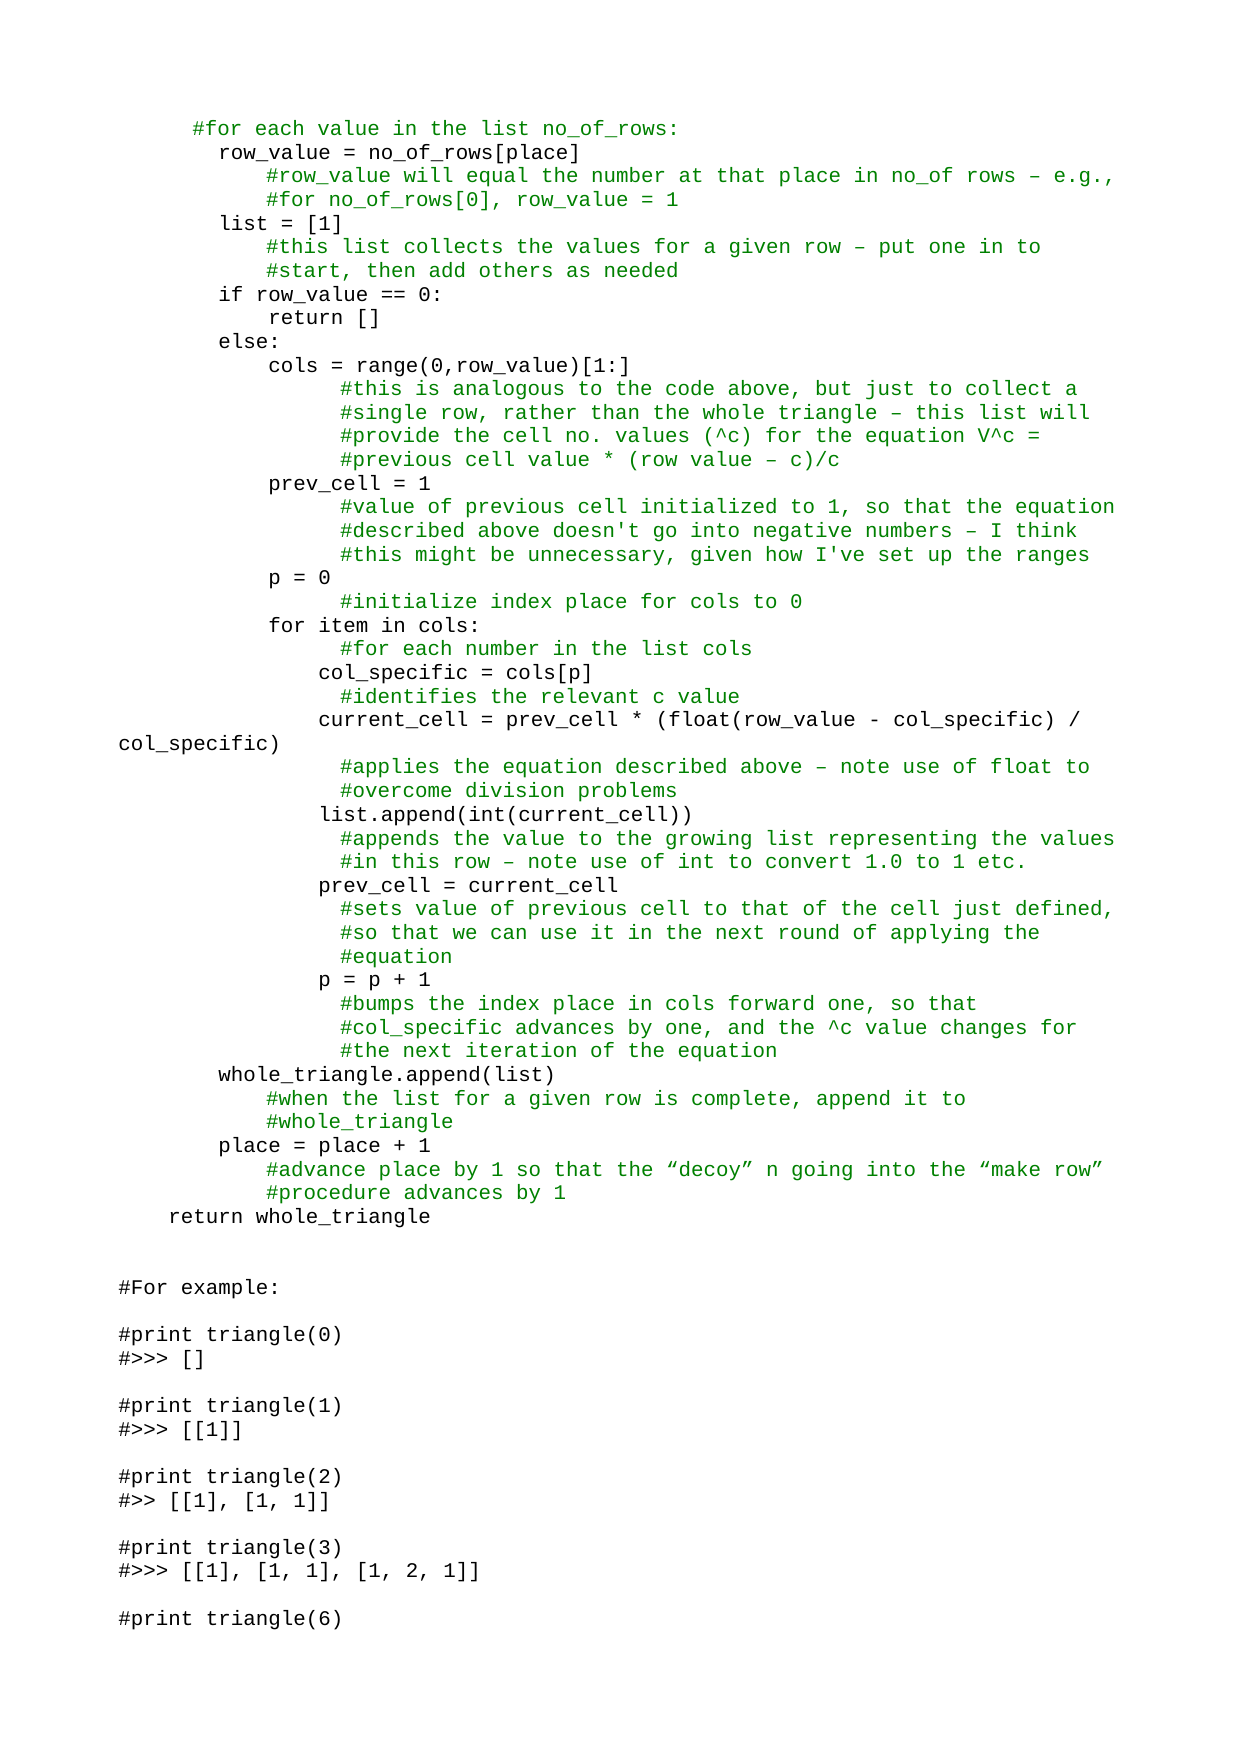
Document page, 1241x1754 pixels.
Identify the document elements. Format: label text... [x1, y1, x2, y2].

text #value of previous cell initialized to 1, so that the equation #described above doesn't go into negative numbers – I think #this might be unnecessary, given how I've set up the ranges [118, 496, 1122, 567]
text #>>> [] [118, 1348, 1122, 1371]
text #appends the value to the growing list representing the values #in this row – note use of int to convert 1.0 to 1 etc. [118, 827, 1122, 875]
text return whole_triangle [118, 1206, 1122, 1229]
text current_cell = prev_cell * (float(row_value - col_specific) / col_specific) [118, 709, 1122, 757]
text list = [1] [118, 213, 1122, 236]
text #for each number in the list cols [118, 638, 1122, 662]
text p = 0 [118, 567, 1122, 591]
text if row_value == 0: [118, 284, 1122, 307]
text #print triangle(6) [118, 1608, 1122, 1631]
text #print triangle(1) [118, 1395, 1122, 1419]
text cols = range(0,row_value)[1:] [118, 354, 1122, 378]
text #print triangle(0) [118, 1324, 1122, 1348]
text #applies the equation described above – note use of float to #overcome division problems [118, 757, 1122, 804]
text #this list collects the values for a given row – put one in to #start, then add others as needed [118, 236, 1122, 284]
text whole_triangle.append(list) [118, 1064, 1122, 1088]
text #>>> [[1]] [118, 1419, 1122, 1442]
text #For example: [118, 1277, 1122, 1300]
text #print triangle(2) [118, 1466, 1122, 1489]
text #>> [[1], [1, 1]] [118, 1489, 1122, 1513]
text place = place + 1 [118, 1135, 1122, 1158]
text p = p + 1 [118, 969, 1122, 993]
text #>>> [[1], [1, 1], [1, 2, 1]] [118, 1561, 1122, 1584]
text row_value = no_of_rows[place] [118, 142, 1122, 165]
text #bumps the index place in cols forward one, so that #col_specific advances by one, and the ^c value changes for #the next iteration of the equation [118, 993, 1122, 1064]
text prev_cell = current_cell [118, 875, 1122, 898]
text prev_cell = 1 [118, 473, 1122, 496]
text #row_value will equal the number at that place in no_of rows – e.g., #for no_of_rows[0], row_value = 1 [118, 165, 1122, 213]
text #initialize index place for cols to 0 [118, 591, 1122, 615]
text #sets value of previous cell to that of the cell just defined, #so that we can use it in the next round of applying the #equation [118, 898, 1122, 969]
text return [] [118, 307, 1122, 331]
text #when the list for a given row is complete, append it to #whole_triangle [118, 1088, 1122, 1135]
text #advance place by 1 so that the “decoy” n going into the “make row” #procedure advances by 1 [118, 1158, 1122, 1206]
text #for each value in the list no_of_rows: [118, 118, 1122, 142]
text #print triangle(3) [118, 1537, 1122, 1561]
text else: [118, 331, 1122, 354]
text col_specific = cols[p] [118, 662, 1122, 686]
text list.append(int(current_cell)) [118, 804, 1122, 827]
text #this is analogous to the code above, but just to collect a #single row, rather than the whole triangle – this list will #provide the cell no. values (^c) for the equation V^c = #previous cell value * (row value – c)/c [118, 378, 1122, 473]
text #identifies the relevant c value [118, 686, 1122, 709]
text for item in cols: [118, 615, 1122, 638]
